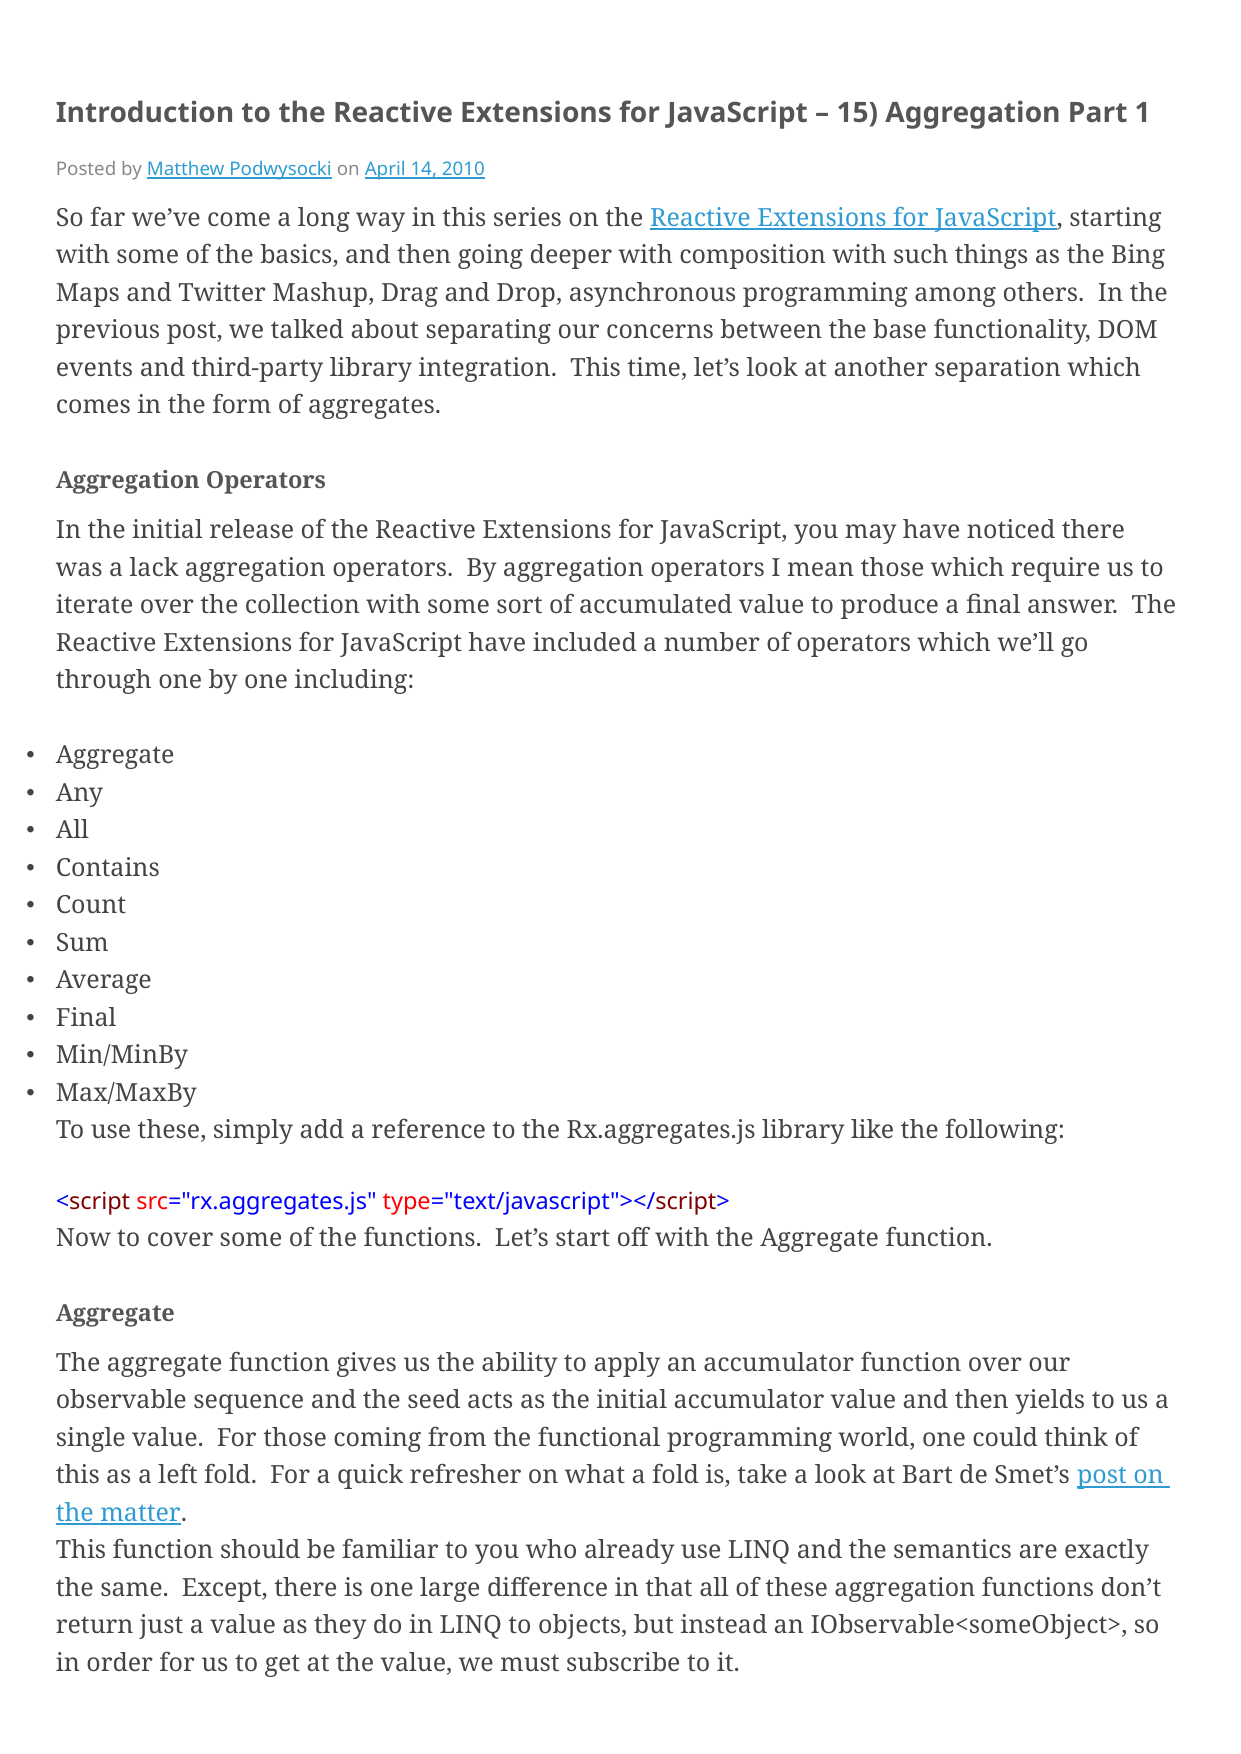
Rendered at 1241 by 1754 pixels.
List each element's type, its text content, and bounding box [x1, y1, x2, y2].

list Average [56, 958, 1178, 996]
list Max/MaxBy [56, 1071, 1178, 1108]
text <script src="rx.aggregates.js" type="text/javascript"></script> [56, 1183, 1178, 1216]
text Posted by Matthew Podwysocki on April 14, 2010 [56, 144, 1072, 181]
text In the initial release of the Reactive Extensions for JavaScript, you may have noticed there was a lack aggregation operators. By aggregation operators I mean those which require us to iterate over the collection with some sort of accumulated value to produce a final answer. The Reactive Extensions for JavaScript have included a number of operators which we’ll go through one by one including: [56, 508, 1178, 696]
text The aggregate function gives us the ability to apply an accumulator function over our observable sequence and the seed acts as the initial accumulator value and then yields to us a single value. For those coming from the functional programming world, one could think of this as a left fold. For a quick refresher on what a fold is, take a look at Bart de Smet’s post on the matter. [56, 1341, 1178, 1528]
subtitle Aggregate [56, 1291, 1178, 1328]
text So far we’ve come a long way in this series on the Reactive Extensions for JavaScript, starting with some of the basics, and then going deeper with composition with such things as the Bing Maps and Twitter Mashup, Drag and Drop, asynchronous programming among others. In the previous post, we talked about separating our concerns between the base functionality, DOM events and third-party library integration. This time, let’s look at another separation which comes in the form of aggregates. [56, 196, 1178, 421]
subtitle Introduction to the Reactive Extensions for JavaScript – 15) Aggregation Part 1 [56, 93, 1178, 131]
text To use these, simply add a reference to the Rx.aggregates.js library like the following: [56, 1108, 1178, 1146]
list Any [56, 771, 1178, 808]
list Min/MinBy [56, 1033, 1178, 1071]
list Count [56, 883, 1178, 921]
list Final [56, 996, 1178, 1033]
list Aggregate [56, 733, 1178, 771]
subtitle Aggregation Operators [56, 458, 1178, 496]
list All [56, 808, 1178, 846]
text This function should be familiar to you who already use LINQ and the semantics are exactly the same. Except, there is one large difference in that all of these aggregation functions don’t return just a value as they do in LINQ to objects, but instead an IObservable<someObject>, so in order for us to get at the value, we must subscribe to it. [56, 1528, 1178, 1678]
list Sum [56, 921, 1178, 958]
text Now to cover some of the functions. Let’s start off with the Aggregate function. [56, 1216, 1178, 1253]
list Contains [56, 846, 1178, 883]
